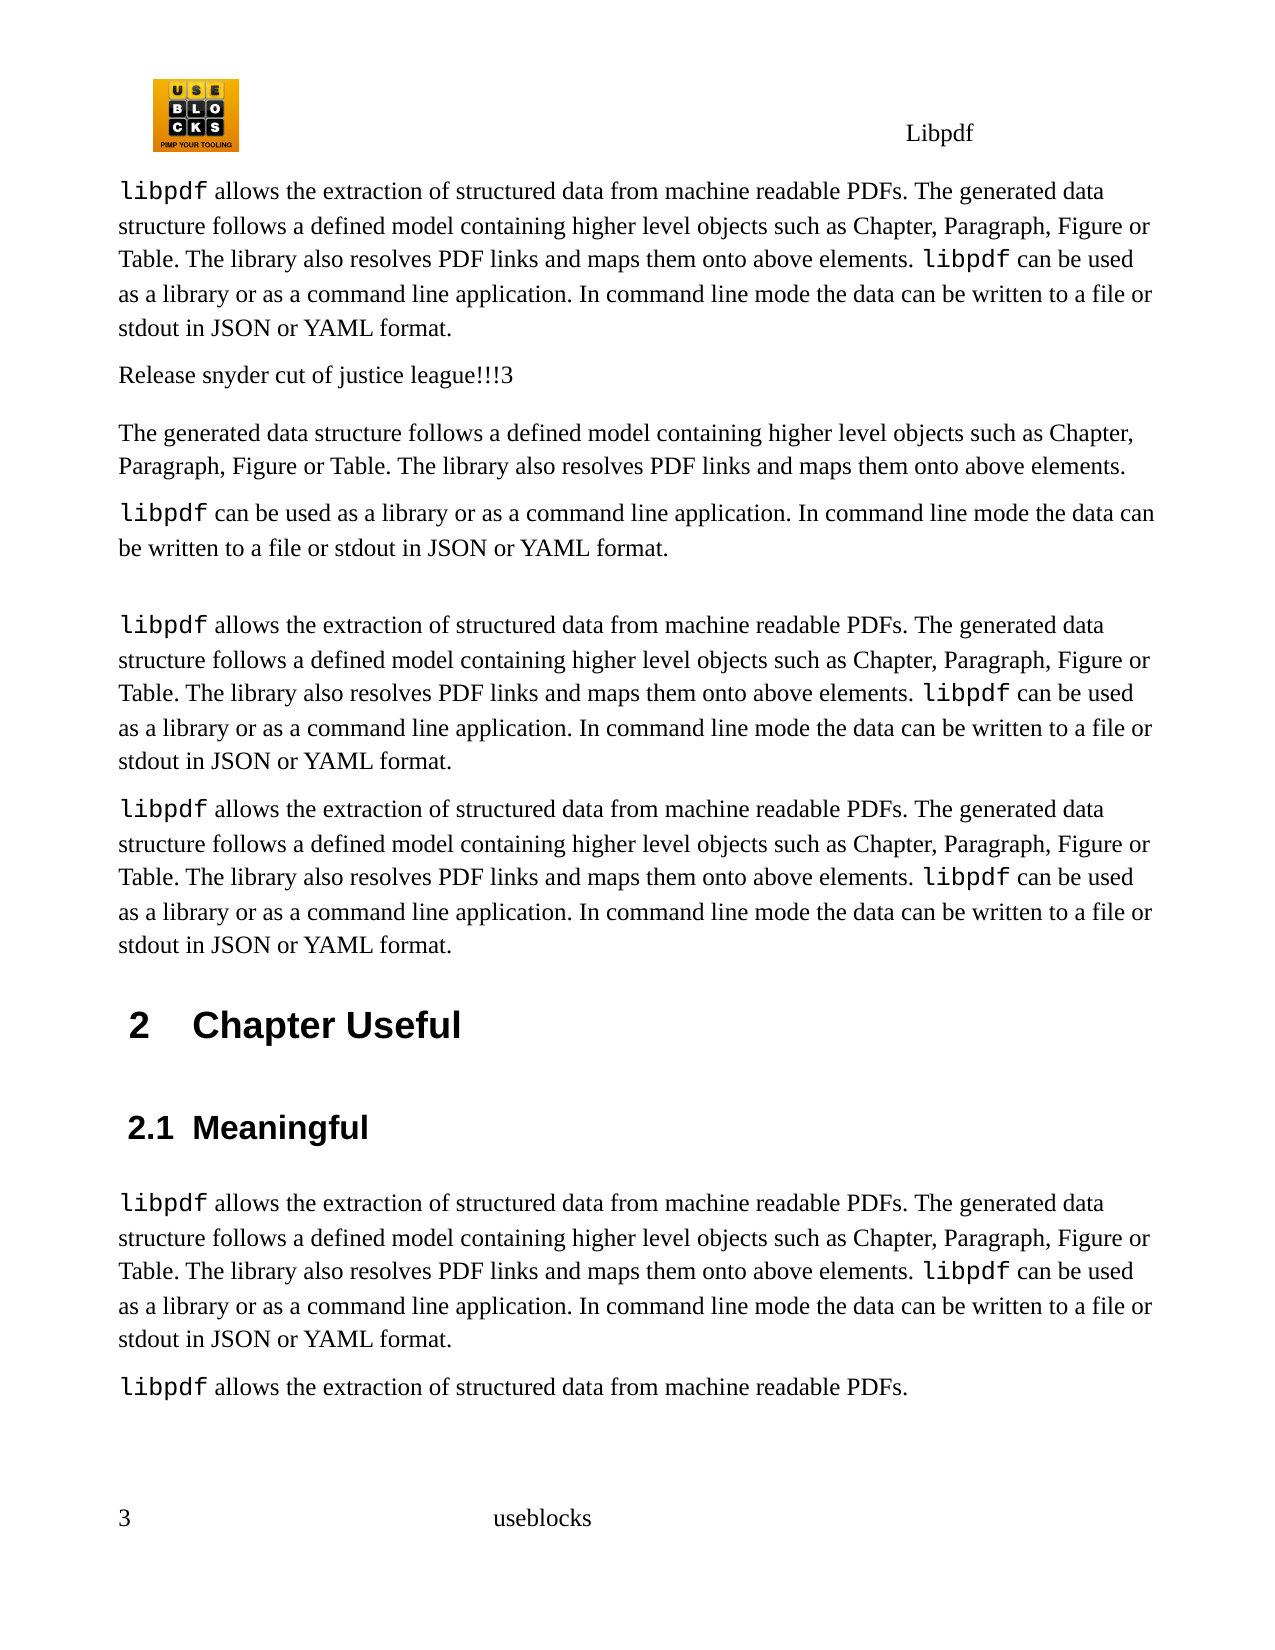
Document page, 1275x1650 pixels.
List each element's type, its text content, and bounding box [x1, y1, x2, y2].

subtitle Meaningful [118, 1108, 1157, 1147]
text libpdf allows the extraction of structured data from machine readable PDFs. The generated data structure follows a defined model containing higher level objects such as Chapter, Paragraph, Figure or Table. The library also resolves PDF links and maps them onto above elements. libpdf can be used as a library or as a command line application. In command line mode the data can be written to a file or stdout in JSON or YAML format. [118, 176, 1157, 341]
text Release snyder cut of justice league!!!3 [118, 360, 1157, 389]
subtitle Chapter Useful [118, 1002, 1157, 1046]
text libpdf can be used as a library or as a command line application. In command line mode the data can be written to a file or stdout in JSON or YAML format. [118, 498, 1157, 562]
picture [153, 79, 240, 152]
text libpdf allows the extraction of structured data from machine readable PDFs. [118, 1372, 1157, 1403]
text libpdf allows the extraction of structured data from machine readable PDFs. The generated data structure follows a defined model containing higher level objects such as Chapter, Paragraph, Figure or Table. The library also resolves PDF links and maps them onto above elements. libpdf can be used as a library or as a command line application. In command line mode the data can be written to a file or stdout in JSON or YAML format. [118, 1188, 1157, 1353]
text libpdf allows the extraction of structured data from machine readable PDFs. The generated data structure follows a defined model containing higher level objects such as Chapter, Paragraph, Figure or Table. The library also resolves PDF links and maps them onto above elements. libpdf can be used as a library or as a command line application. In command line mode the data can be written to a file or stdout in JSON or YAML format. [118, 610, 1157, 775]
text The generated data structure follows a defined model containing higher level objects such as Chapter, Paragraph, Figure or Table. The library also resolves PDF links and maps them onto above elements. [118, 418, 1157, 479]
text libpdf allows the extraction of structured data from machine readable PDFs. The generated data structure follows a defined model containing higher level objects such as Chapter, Paragraph, Figure or Table. The library also resolves PDF links and maps them onto above elements. libpdf can be used as a library or as a command line application. In command line mode the data can be written to a file or stdout in JSON or YAML format. [118, 794, 1157, 959]
